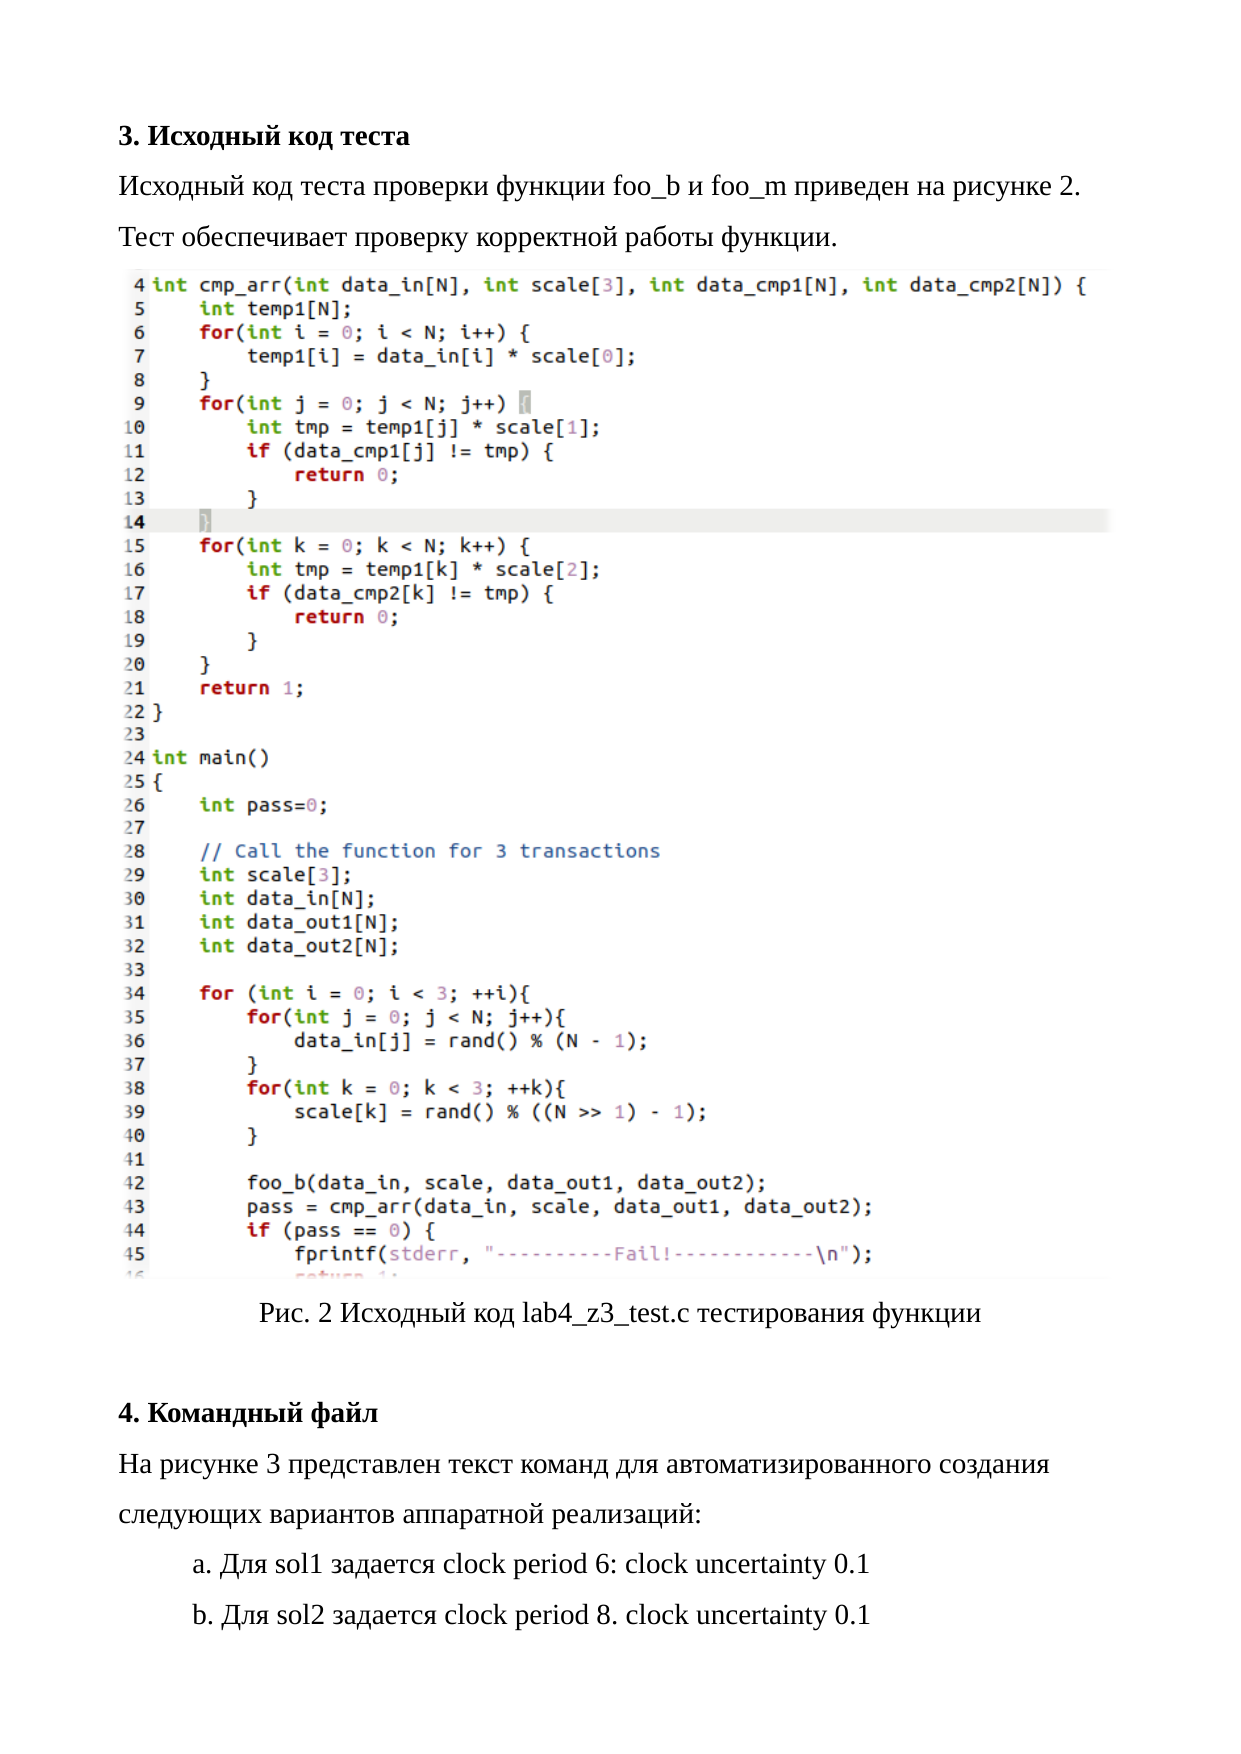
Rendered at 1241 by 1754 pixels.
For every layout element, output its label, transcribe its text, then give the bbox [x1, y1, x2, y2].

text b. Для sol2 задается clock period 8. clock uncertainty 0.1 [118, 1597, 1122, 1630]
text следующих вариантов аппаратной реализаций: [118, 1496, 1122, 1530]
text Рис. 2 Исходный код lab4_z3_test.c тестирования функции [118, 1279, 1122, 1328]
text a. Для sol1 задается clock period 6: clock uncertainty 0.1 [118, 1547, 1122, 1580]
text 3. Исходный код теста [118, 118, 1122, 152]
text 4. Командный файл [118, 1396, 1122, 1429]
picture [118, 269, 1123, 1279]
text На рисунке 3 представлен текст команд для автоматизированного создания [118, 1446, 1122, 1479]
text Исходный код теста проверки функции foo_b и foo_m приведен на рисунке 2. [118, 168, 1122, 202]
text Тест обеспечивает проверку корректной работы функции. [118, 219, 1122, 252]
